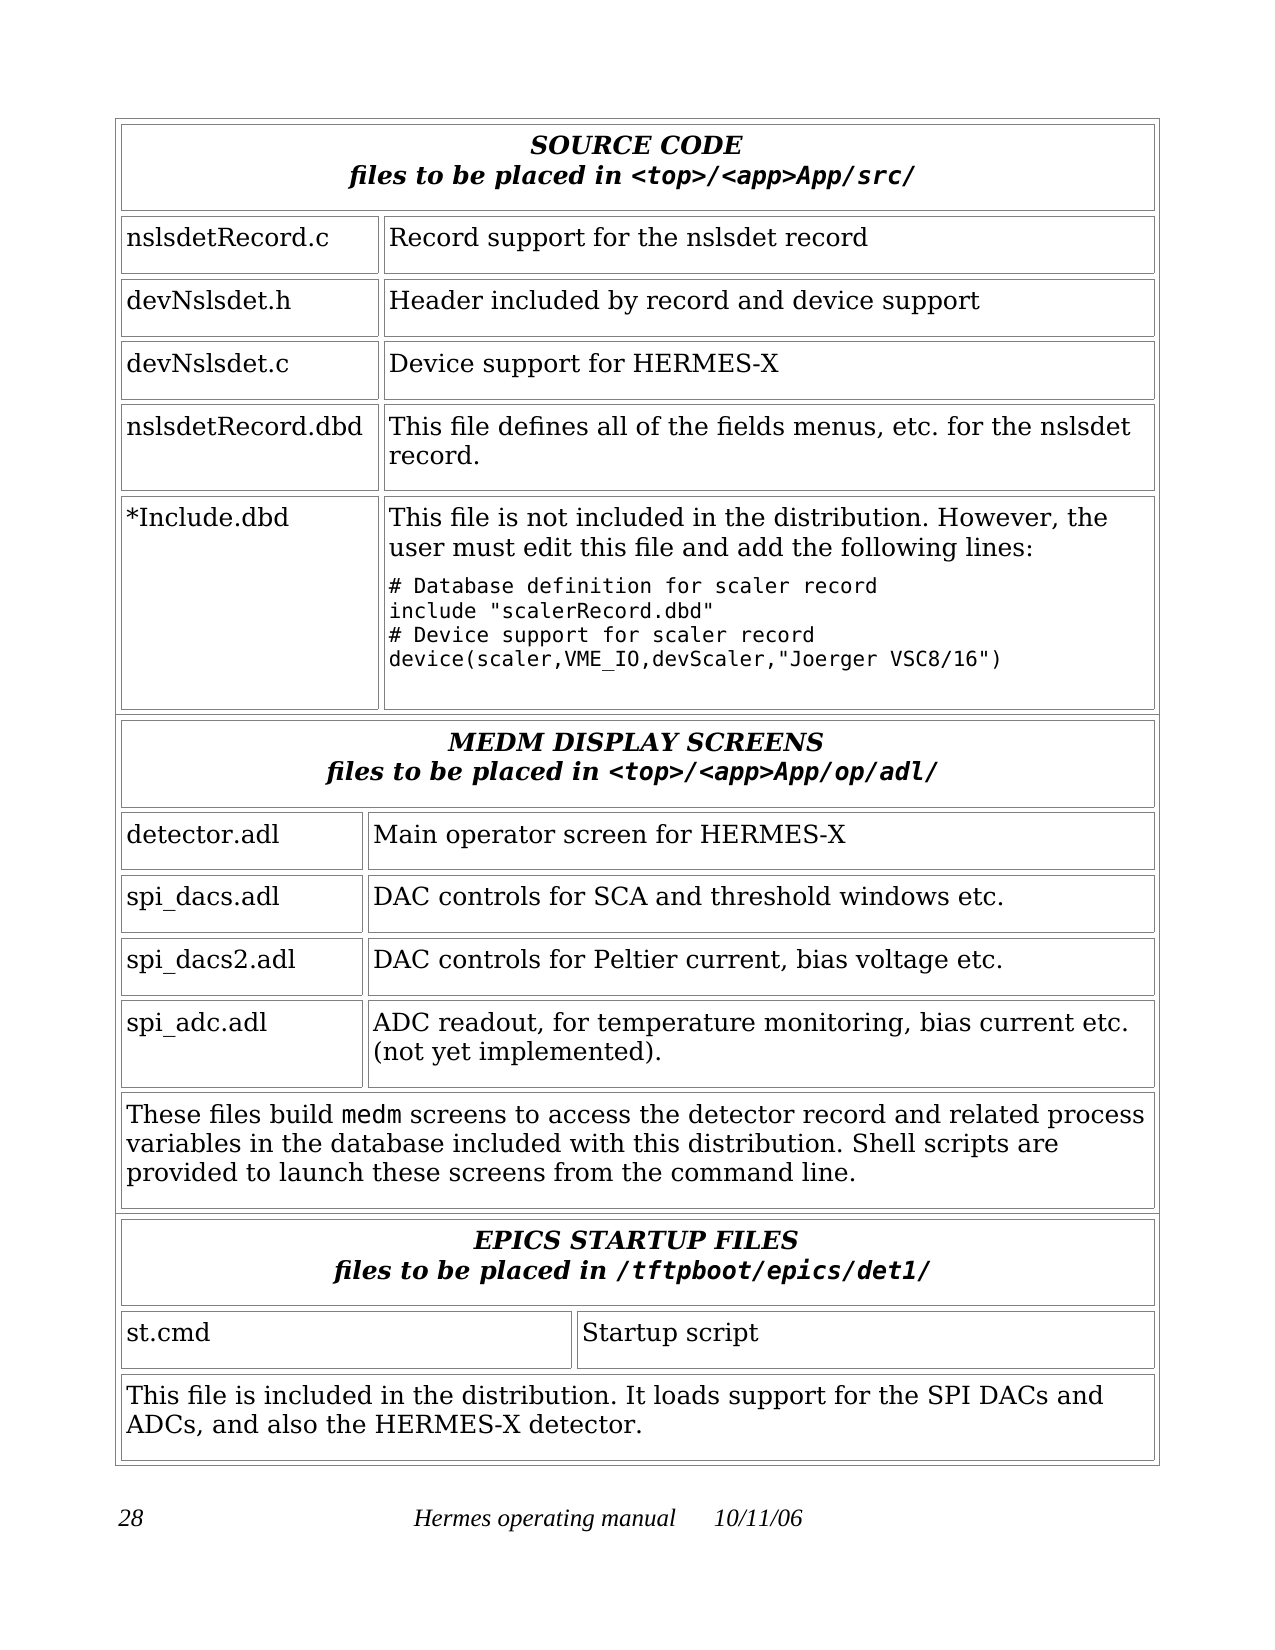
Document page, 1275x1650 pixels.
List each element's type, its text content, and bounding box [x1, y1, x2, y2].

table_cell devNslsdet.c [118, 336, 381, 398]
table_cell These files build medm screens to access the detector record and related process variables in the database included with this distribution. Shell scripts are provided to launch these screens from the command line. [118, 1087, 1157, 1208]
table_cell devNslsdet.h [118, 273, 381, 336]
table_header SOURCE CODE files to be placed in <top>/<app>App/src/ [118, 119, 1157, 210]
table_header EPICS STARTUP FILES files to be placed in /tftpboot/epics/det1/ [118, 1214, 1157, 1305]
table_cell nslsdetRecord.c [118, 210, 381, 273]
table_cell Device support for HERMES-X [381, 336, 1157, 398]
table_cell detector.adl [118, 807, 365, 869]
table_header MEDM DISPLAY SCREENS files to be placed in <top>/<app>App/op/adl/ [118, 715, 1157, 807]
table_cell This file is included in the distribution. It loads support for the SPI DACs and ADCs, and also the HERMES-X detector. [118, 1368, 1157, 1460]
table_cell Record support for the nslsdet record [381, 210, 1157, 273]
table_cell Main operator screen for HERMES-X [365, 807, 1157, 869]
table_cell spi_dacs2.adl [118, 932, 365, 995]
table_cell spi_adc.adl [118, 995, 365, 1087]
table_cell This file is not included in the distribution. However, the user must edit this file and add the following lines: # Database definition for scaler record include "scalerRecord.dbd" # Device support for scaler record device(scaler,VME_IO,devScaler,"Joerger VSC8/16") [381, 490, 1157, 709]
table_cell ADC readout, for temperature monitoring, bias current etc. (not yet implemented). [365, 995, 1157, 1087]
table_cell spi_dacs.adl [118, 869, 365, 932]
table_cell This file defines all of the fields menus, etc. for the nslsdet record. [381, 399, 1157, 490]
table_cell nslsdetRecord.dbd [118, 399, 381, 490]
table_cell DAC controls for Peltier current, bias voltage etc. [365, 932, 1157, 995]
table_cell *Include.dbd [118, 490, 381, 709]
table_cell Header included by record and device support [381, 273, 1157, 336]
table_cell Startup script [574, 1305, 1157, 1368]
table_cell DAC controls for SCA and threshold windows etc. [365, 869, 1157, 932]
table_cell st.cmd [118, 1305, 574, 1368]
